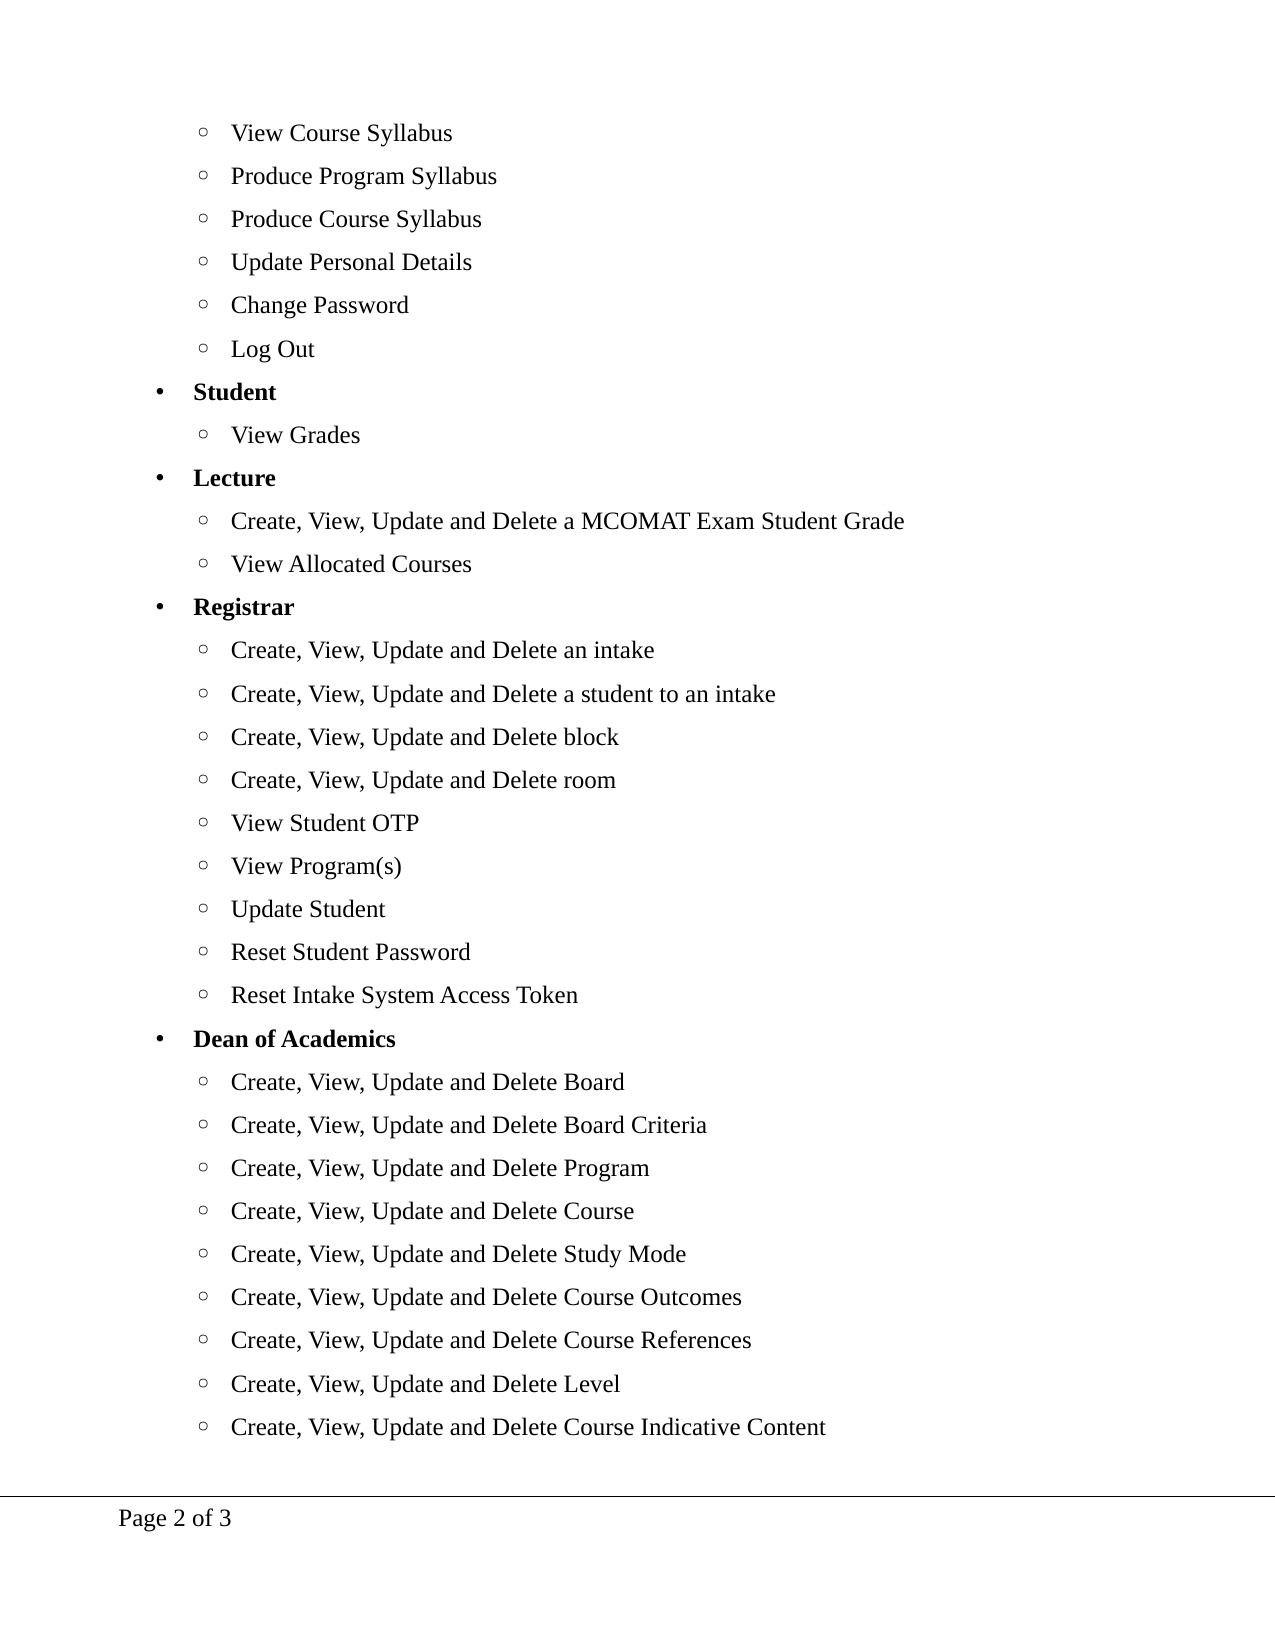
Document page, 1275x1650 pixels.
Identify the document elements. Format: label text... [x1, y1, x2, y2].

list Create, View, Update and Delete Course [193, 1196, 1157, 1225]
list Reset Student Password [193, 937, 1157, 966]
list Change Password [193, 291, 1157, 319]
list Student [156, 377, 1157, 406]
list View Program(s) [193, 851, 1157, 880]
list Create, View, Update and Delete an intake [193, 636, 1157, 664]
list Registrar [156, 592, 1157, 621]
list Log Out [193, 334, 1157, 362]
list Create, View, Update and Delete room [193, 765, 1157, 794]
list Dean of Academics [156, 1024, 1157, 1052]
list Produce Course Syllabus [193, 204, 1157, 233]
list Lecture [156, 463, 1157, 492]
list Update Student [193, 894, 1157, 923]
list View Student OTP [193, 808, 1157, 837]
list Create, View, Update and Delete Study Mode [193, 1239, 1157, 1268]
list Create, View, Update and Delete a student to an intake [193, 679, 1157, 707]
list Create, View, Update and Delete Course References [193, 1326, 1157, 1354]
list Produce Program Syllabus [193, 161, 1157, 190]
list Create, View, Update and Delete Program [193, 1153, 1157, 1182]
list Reset Intake System Access Token [193, 981, 1157, 1009]
list Create, View, Update and Delete Course Outcomes [193, 1282, 1157, 1311]
list Create, View, Update and Delete Course Indicative Content [193, 1412, 1157, 1441]
list Create, View, Update and Delete Board [193, 1067, 1157, 1096]
list View Course Syllabus [193, 118, 1157, 147]
list Create, View, Update and Delete Level [193, 1369, 1157, 1397]
list Create, View, Update and Delete block [193, 722, 1157, 751]
list View Allocated Courses [193, 549, 1157, 578]
list Create, View, Update and Delete a MCOMAT Exam Student Grade [193, 506, 1157, 535]
list Update Personal Details [193, 247, 1157, 276]
list View Grades [193, 420, 1157, 449]
list Create, View, Update and Delete Board Criteria [193, 1110, 1157, 1139]
